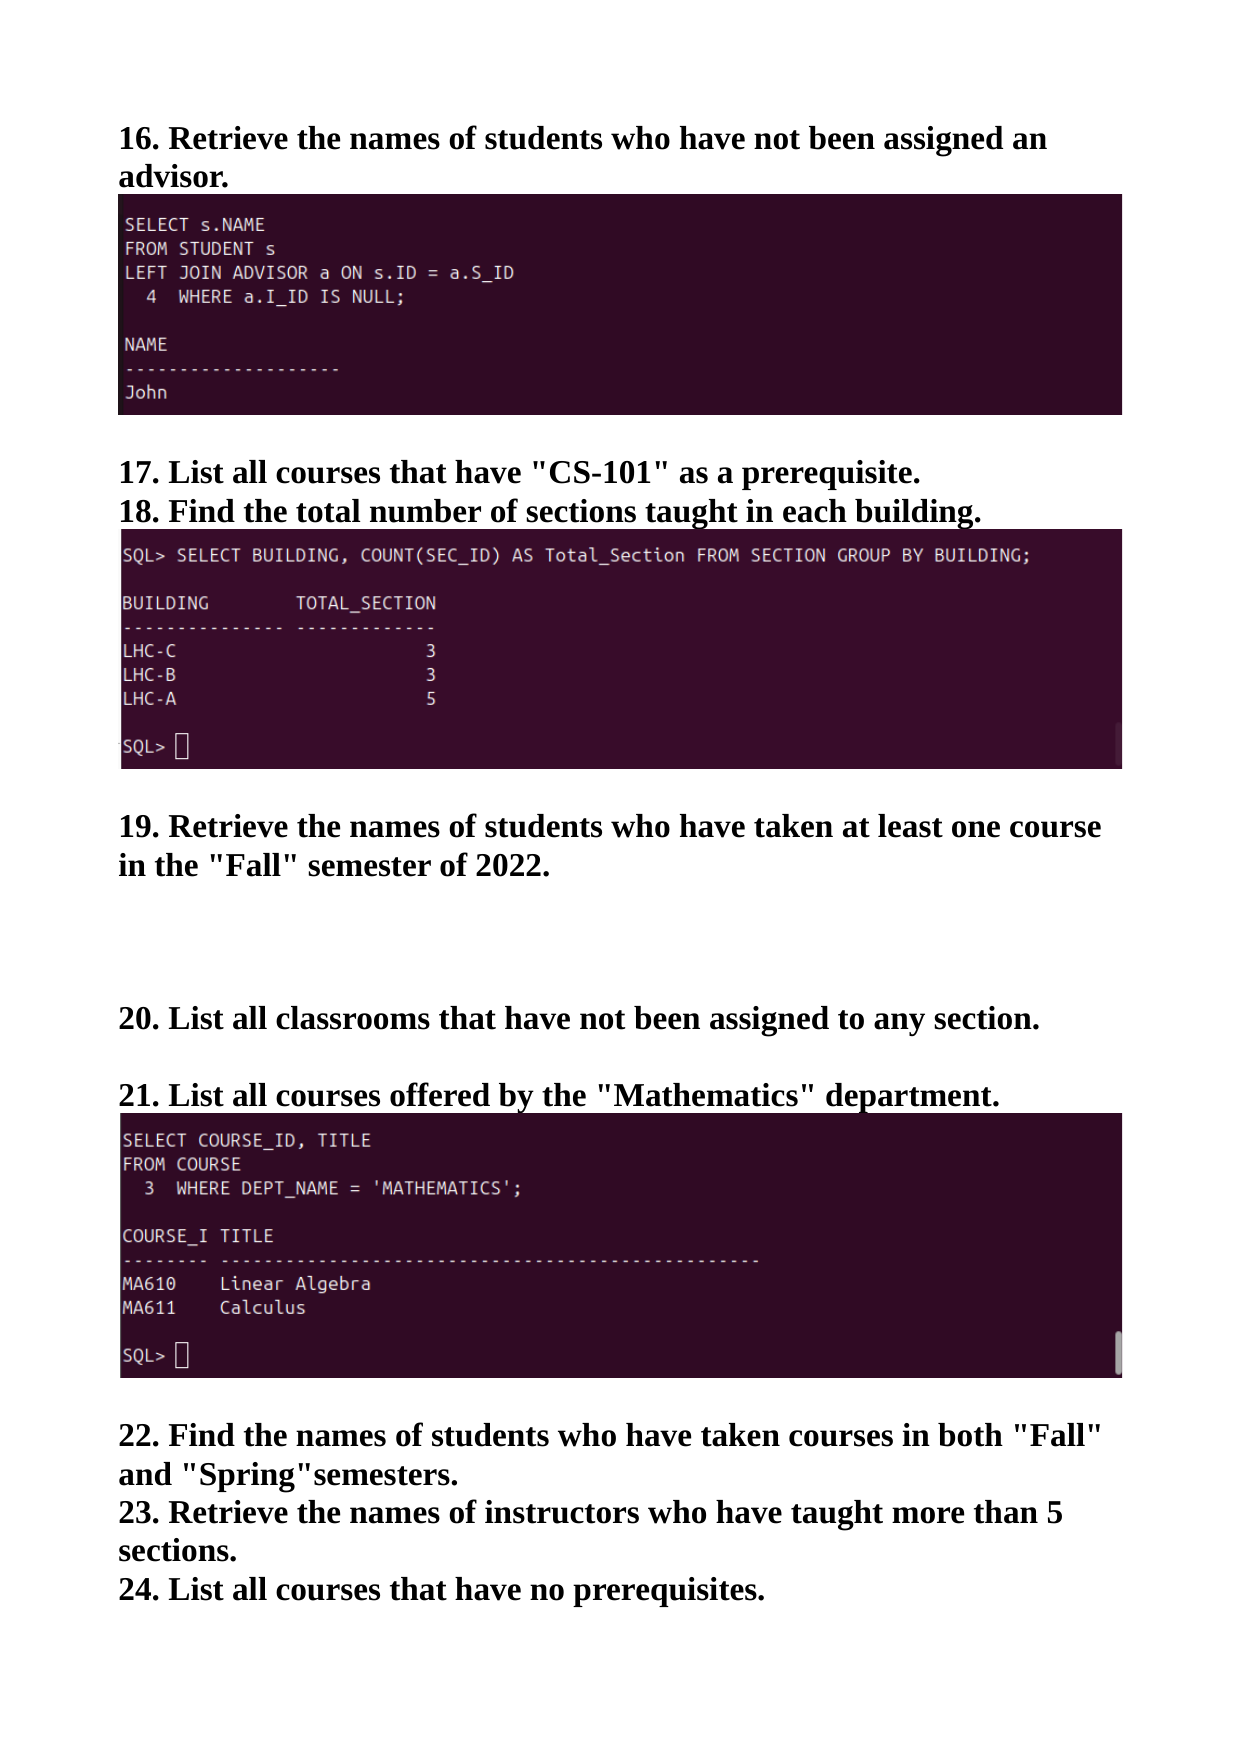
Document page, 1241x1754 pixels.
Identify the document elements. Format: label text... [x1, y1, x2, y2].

text 23. Retrieve the names of instructors who have taught more than 5 sections. [118, 1492, 1122, 1569]
text 22. Find the names of students who have taken courses in both "Fall" and "Spring"semesters. [118, 1416, 1122, 1492]
text 20. List all classrooms that have not been assigned to any section. [118, 998, 1122, 1037]
text 24. List all courses that have no prerequisites. [118, 1569, 1122, 1607]
text 21. List all courses offered by the "Mathematics" department. [118, 1075, 1122, 1113]
text 17. List all courses that have "CS-101" as a prerequisite. [118, 453, 1122, 491]
picture [118, 1113, 1123, 1378]
picture [118, 529, 1123, 769]
text 18. Find the total number of sections taught in each building. [118, 491, 1122, 529]
picture [118, 194, 1123, 415]
text 19. Retrieve the names of students who have taken at least one course in the "Fall" semester of 2022. [118, 807, 1122, 883]
text 16. Retrieve the names of students who have not been assigned an advisor. [118, 118, 1122, 194]
